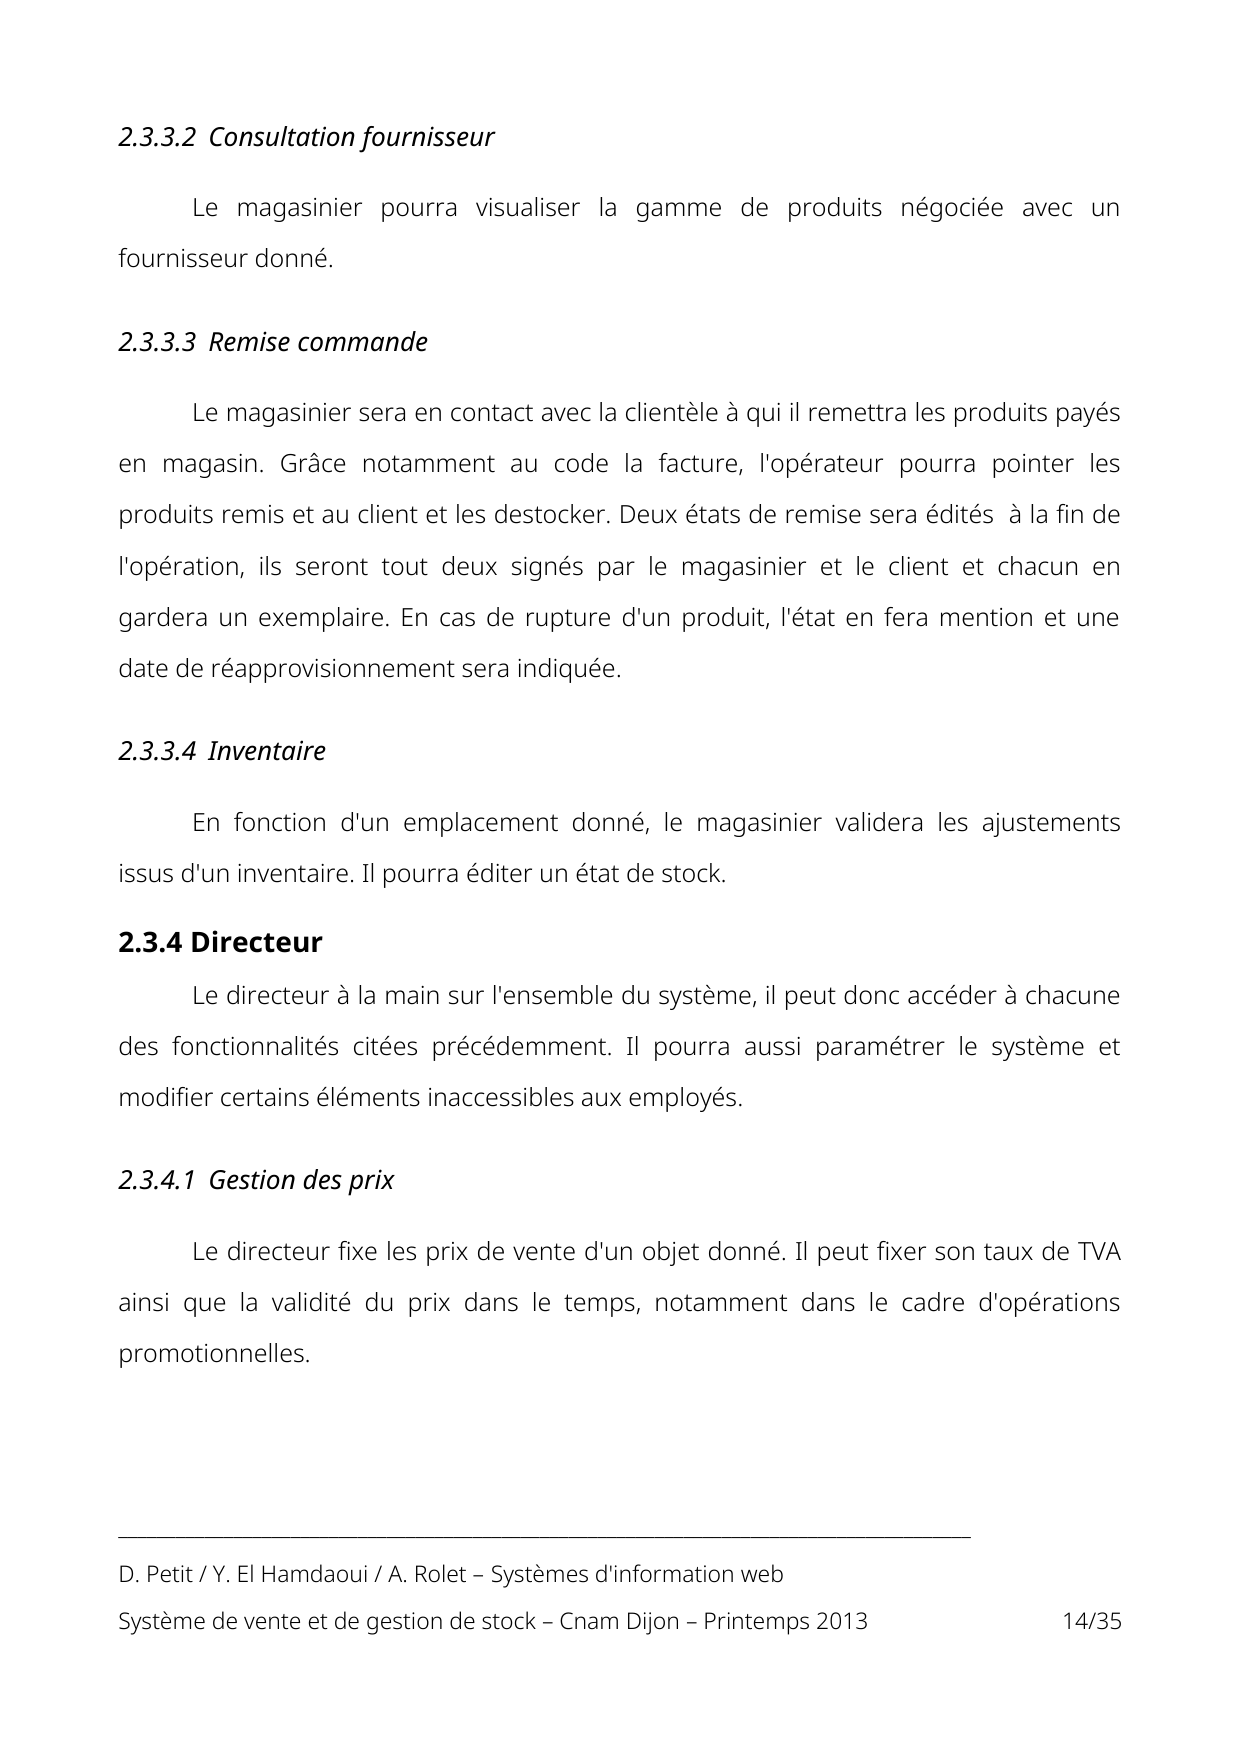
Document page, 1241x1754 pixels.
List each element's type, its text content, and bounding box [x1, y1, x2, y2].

text Le magasinier sera en contact avec la clientèle à qui il remettra les produits payés en magasin. Grâce notamment au code la facture, l'opérateur pourra pointer les produits remis et au client et les destocker. Deux états de remise sera édités à la fin de l'opération, ils seront tout deux signés par le magasinier et le client et chacun en gardera un exemplaire. En cas de rupture d'un produit, l'état en fera mention et une date de réapprovisionnement sera indiquée. [118, 395, 1122, 684]
subtitle Remise commande [118, 323, 1122, 359]
subtitle Inventaire [118, 732, 1122, 768]
subtitle Consultation fournisseur [118, 118, 1122, 154]
text Le directeur fixe les prix de vente d'un objet donné. Il peut fixer son taux de TVA ainsi que la validité du prix dans le temps, notamment dans le cadre d'opérations promotionnelles. [118, 1233, 1122, 1369]
text En fonction d'un emplacement donné, le magasinier validera les ajustements issus d'un inventaire. Il pourra éditer un état de stock. [118, 804, 1122, 889]
subtitle Directeur [118, 923, 1122, 961]
subtitle Gestion des prix [118, 1161, 1122, 1197]
text Le directeur à la main sur l'ensemble du système, il peut donc accéder à chacune des fonctionnalités citées précédemment. Il pourra aussi paramétrer le système et modifier certains éléments inaccessibles aux employés. [118, 977, 1122, 1113]
text Le magasinier pourra visualiser la gamme de produits négociée avec un fournisseur donné. [118, 190, 1122, 275]
